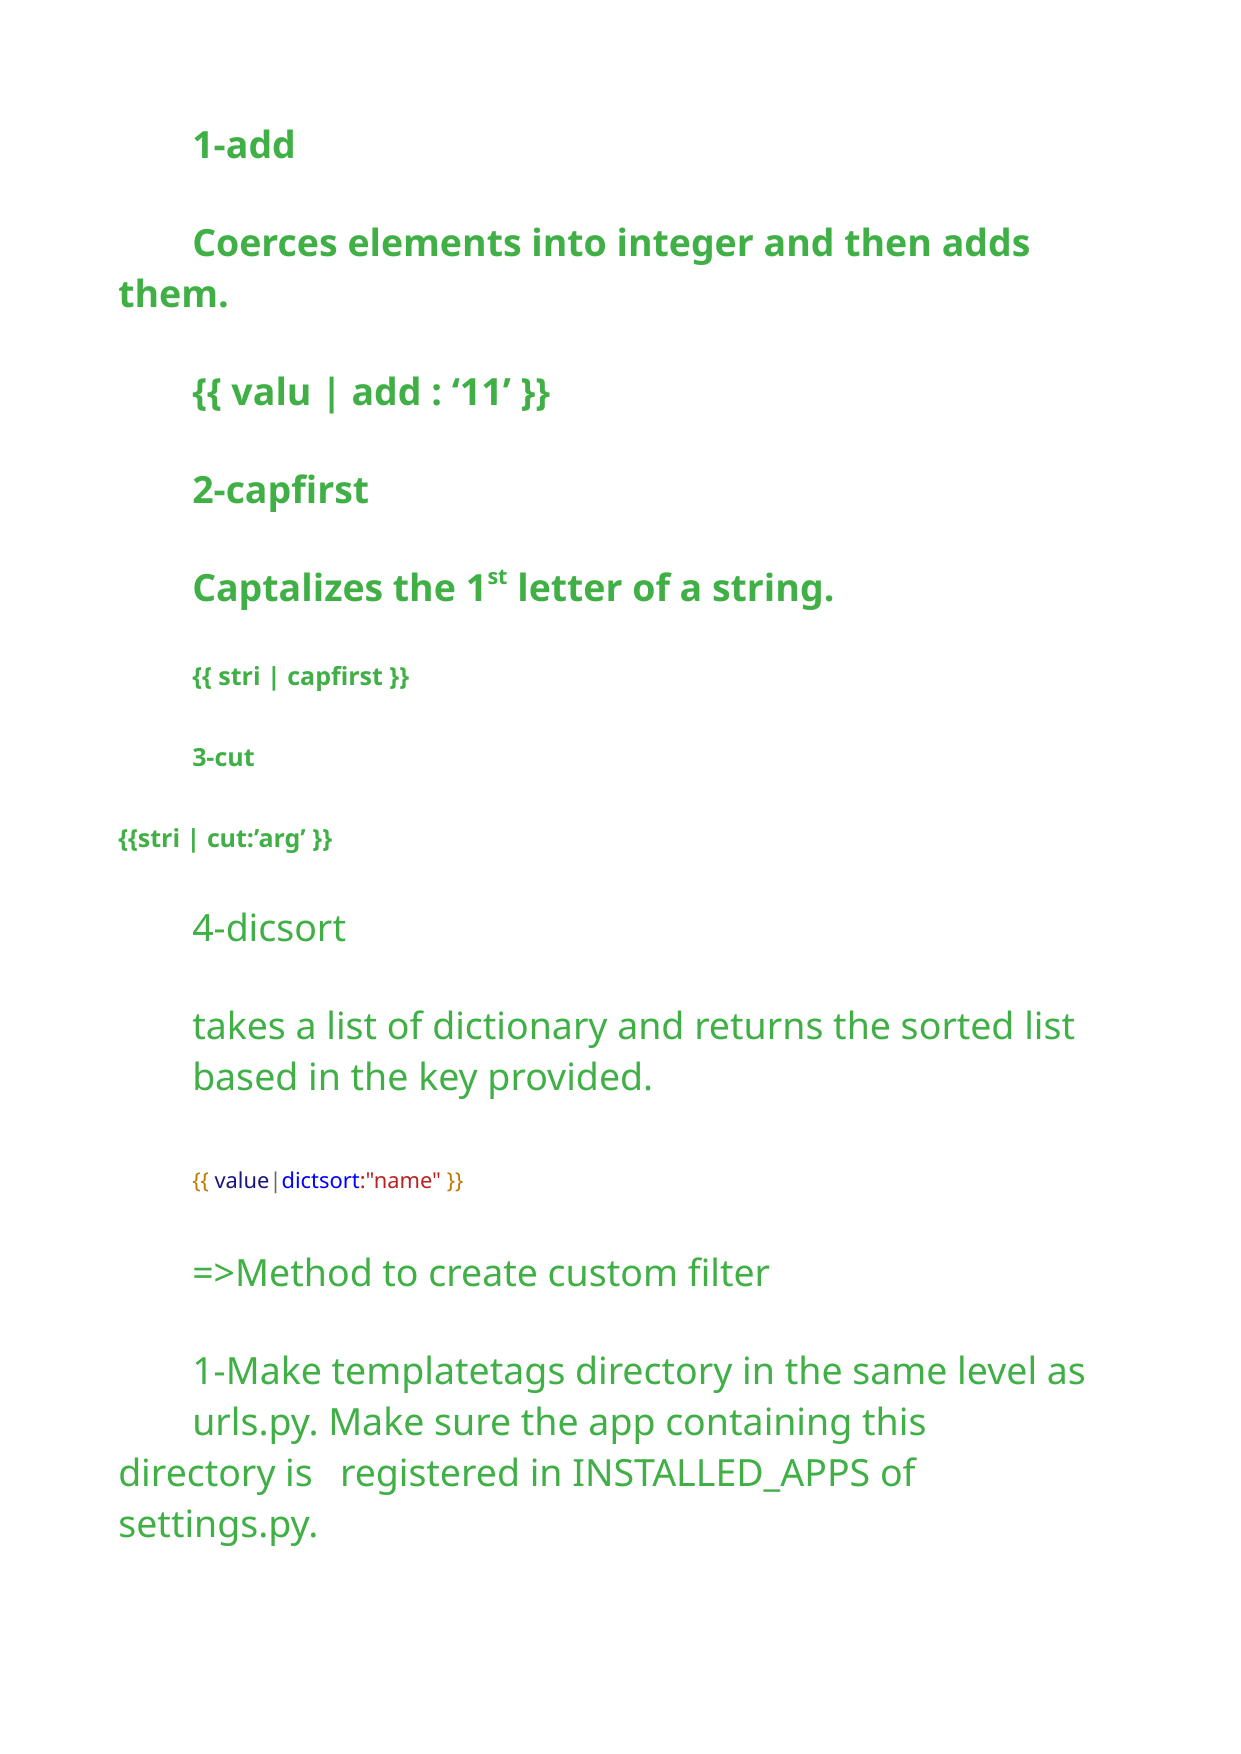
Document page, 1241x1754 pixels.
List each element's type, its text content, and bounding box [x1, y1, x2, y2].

text =>Method to create custom filter [118, 1246, 1091, 1297]
text Captalizes the 1st letter of a string. [118, 561, 1091, 612]
text 1-Make templatetags directory in the same level as urls.py. Make sure the app containing this directory is registered in INSTALLED_APPS of settings.py. [118, 1344, 1091, 1548]
text {{stri | cut:’arg’ }} [118, 821, 1091, 855]
text Coerces elements into integer and then adds them. [118, 216, 1091, 318]
text 2-capfirst [118, 463, 1091, 514]
text {{ valu | add : ‘11’ }} [118, 365, 1091, 416]
text {{ stri | capfirst }} [118, 659, 1091, 693]
text 3-cut [118, 740, 1091, 774]
text 4-dicsort [118, 902, 1091, 953]
text 1-add [118, 118, 1091, 169]
text {{ value|dictsort:"name" }} [118, 1148, 1091, 1199]
text takes a list of dictionary and returns the sorted list based in the key provided. [118, 999, 1091, 1102]
